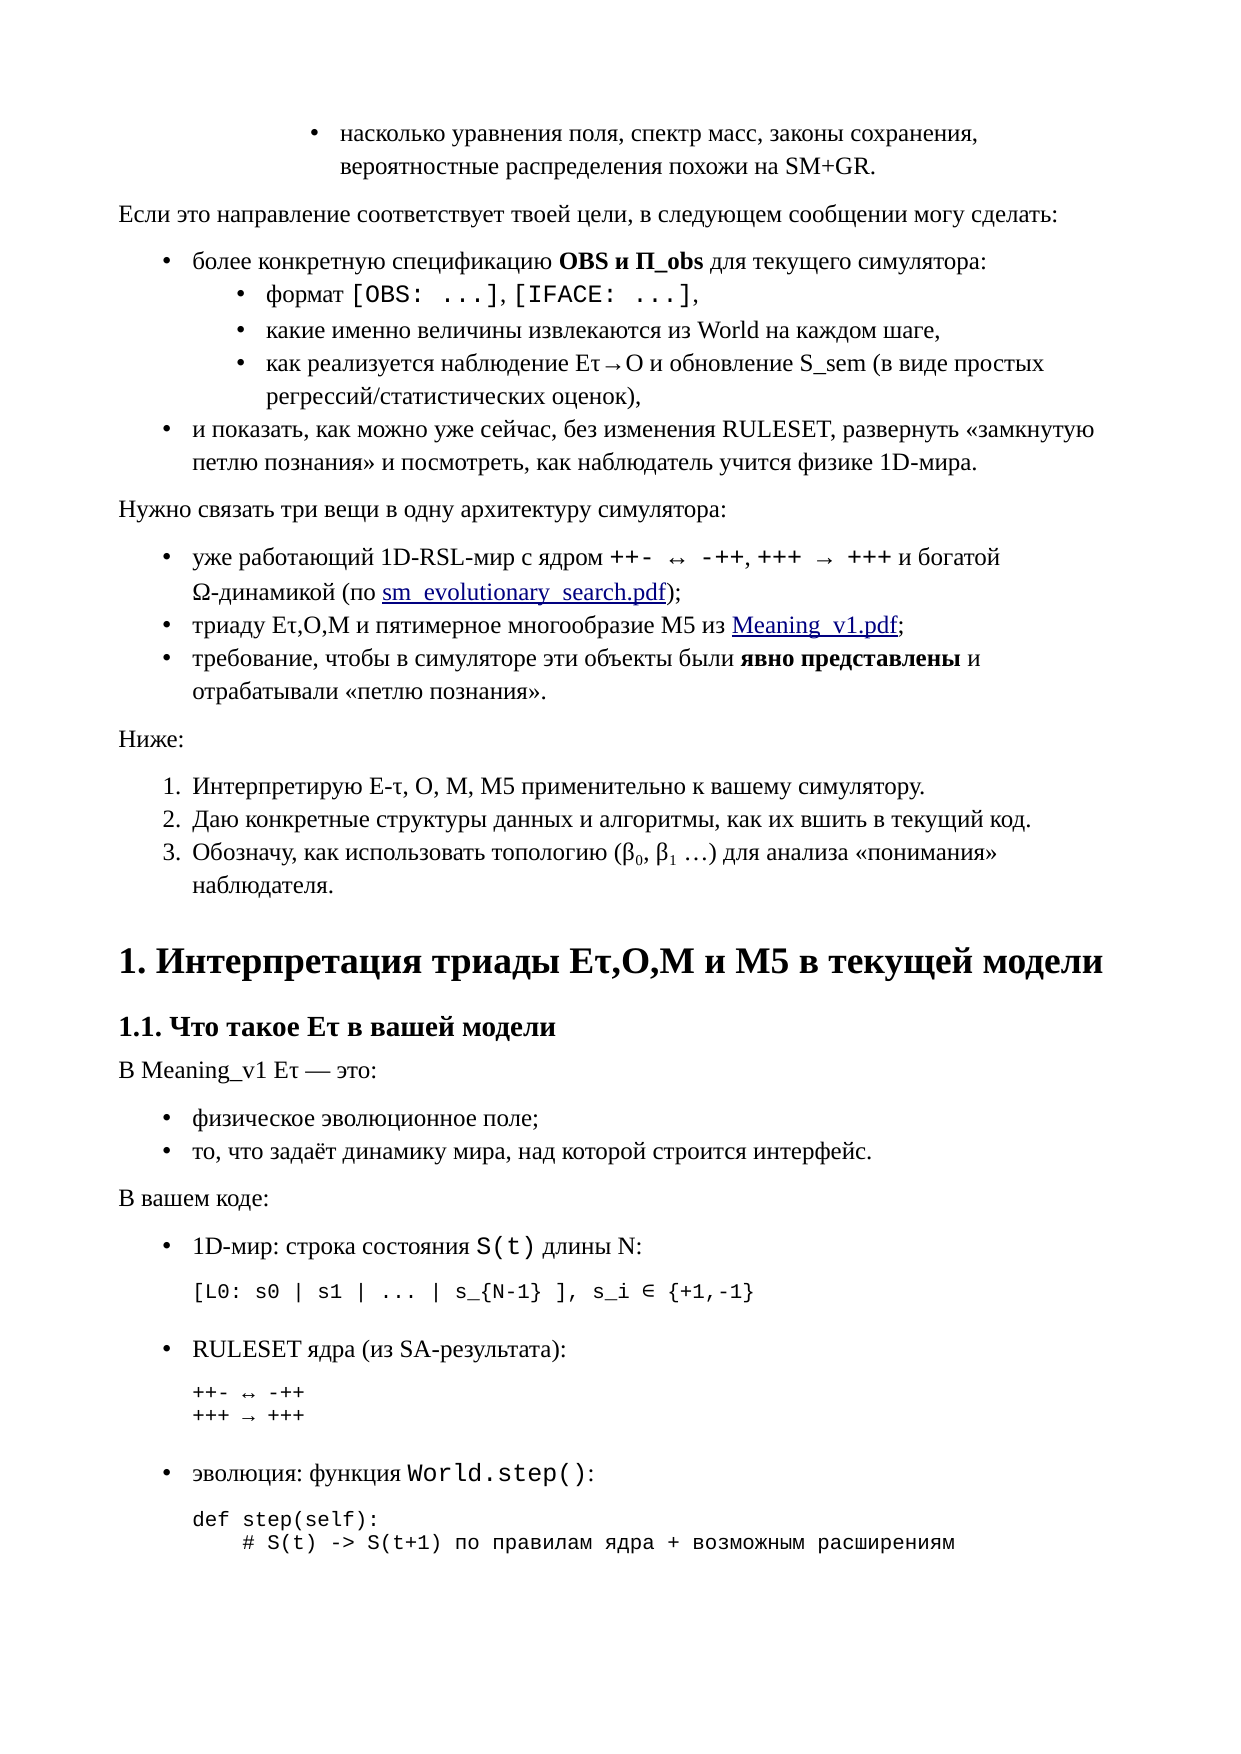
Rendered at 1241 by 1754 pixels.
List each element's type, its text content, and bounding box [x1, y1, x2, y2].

list [L0: s0 | s1 | ... | s_{N-1} ], s_i ∈ {+1,-1} [162, 1281, 1122, 1305]
list Интерпретирую E‑τ, O, M, M5 применительно к вашему симулятору. [162, 771, 1122, 800]
list +++ → +++ [162, 1405, 1122, 1429]
list и показать, как можно уже сейчас, без изменения RULESET, развернуть «замкнутую петлю познания» и посмотреть, как наблюдатель учится физике 1D‑мира. [162, 414, 1122, 476]
subtitle 1. Интерпретация триады Eτ,O,M и M5 в текущей модели [118, 939, 1122, 982]
list эволюция: функция World.step(): [162, 1458, 1122, 1489]
list то, что задаёт динамику мира, над которой строится интерфейс. [162, 1136, 1122, 1164]
list уже работающий 1D‑RSL‑мир с ядром ++- ↔ -++, +++ → +++ и богатой Ω‑динамикой (по sm_evolutionary_search.pdf); [162, 542, 1122, 606]
list ++- ↔ -++ [162, 1382, 1122, 1405]
text В вашем коде: [118, 1183, 1122, 1212]
text В Meaning_v1 Eτ — это: [118, 1055, 1122, 1084]
list Даю конкретные структуры данных и алгоритмы, как их вшить в текущий код. [162, 804, 1122, 833]
list формат [OBS: ...], [IFACE: ...], [236, 279, 1122, 310]
list def step(self): [162, 1508, 1122, 1532]
list какие именно величины извлекаются из World на каждом шаге, [236, 315, 1122, 343]
list # S(t) -> S(t+1) по правилам ядра + возможным расширениям [162, 1532, 1122, 1556]
list требование, чтобы в симуляторе эти объекты были явно представлены и отрабатывали «петлю познания». [162, 643, 1122, 705]
text Нужно связать три вещи в одну архитектуру симулятора: [118, 494, 1122, 523]
text Ниже: [118, 724, 1122, 753]
list насколько уравнения поля, спектр масс, законы сохранения, вероятностные распределения похожи на SM+GR. [310, 118, 1122, 180]
list физическое эволюционное поле; [162, 1103, 1122, 1132]
list Обозначу, как использовать топологию (β₀, β₁ …) для анализа «понимания» наблюдателя. [162, 837, 1122, 899]
text Если это направление соответствует твоей цели, в следующем сообщении могу сделать: [118, 199, 1122, 227]
subtitle 1.1. Что такое Eτ в вашей модели [118, 1009, 1122, 1043]
list триаду Eτ,O,M и пятимерное многообразие M5 из Meaning_v1.pdf; [162, 610, 1122, 639]
list 1D‑мир: строка состояния S(t) длины N: [162, 1231, 1122, 1262]
list как реализуется наблюдение Eτ→O и обновление S_sem (в виде простых регрессий/статистических оценок), [236, 348, 1122, 409]
list RULESET ядра (из SA‑результата): [162, 1334, 1122, 1363]
list более конкретную спецификацию OBS и Π_obs для текущего симулятора: [162, 246, 1122, 275]
